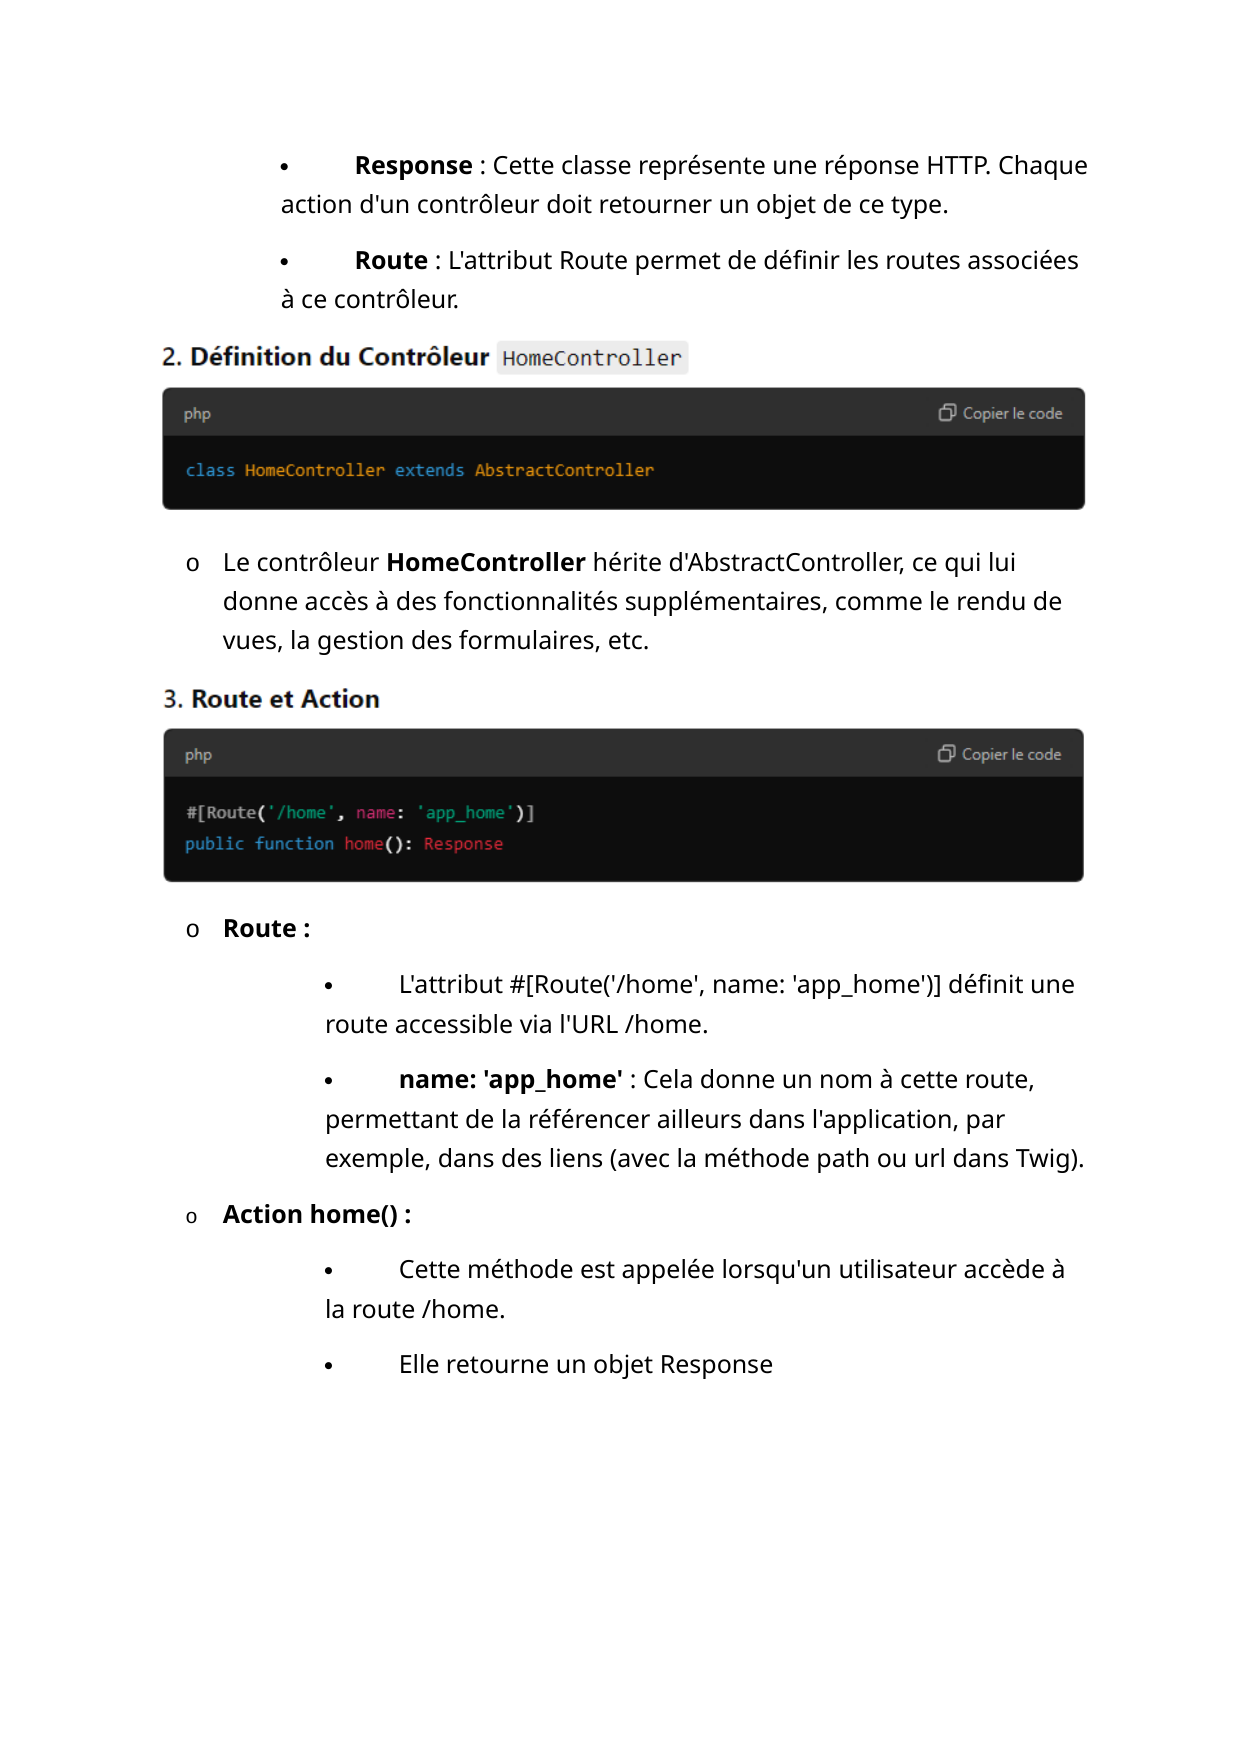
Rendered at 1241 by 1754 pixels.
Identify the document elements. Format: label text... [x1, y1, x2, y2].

list Elle retourne un objet Response [325, 1347, 1093, 1381]
list name: 'app_home' : Cela donne un nom à cette route, permettant de la référencer ailleurs dans l'application, par exemple, dans des liens (avec la méthode path ou url dans Twig). [325, 1062, 1093, 1174]
list Route : [185, 911, 1093, 945]
list Action home() : [185, 1196, 1093, 1230]
list Route : L'attribut Route permet de définir les routes associées à ce contrôleur. [281, 243, 1093, 316]
list L'attribut #[Route('/home', name: 'app_home')] définit une route accessible via l'URL /home. [325, 967, 1093, 1040]
list Cette méthode est appelée lorsqu'un utilisateur accède à la route /home. [325, 1252, 1093, 1325]
list Response : Cette classe représente une réponse HTTP. Chaque action d'un contrôleur doit retourner un objet de ce type. [281, 148, 1093, 221]
list Le contrôleur HomeController hérite d'AbstractController, ce qui lui donne accès à des fonctionnalités supplémentaires, comme le rendu de vues, la gestion des formulaires, etc. [185, 544, 1093, 657]
